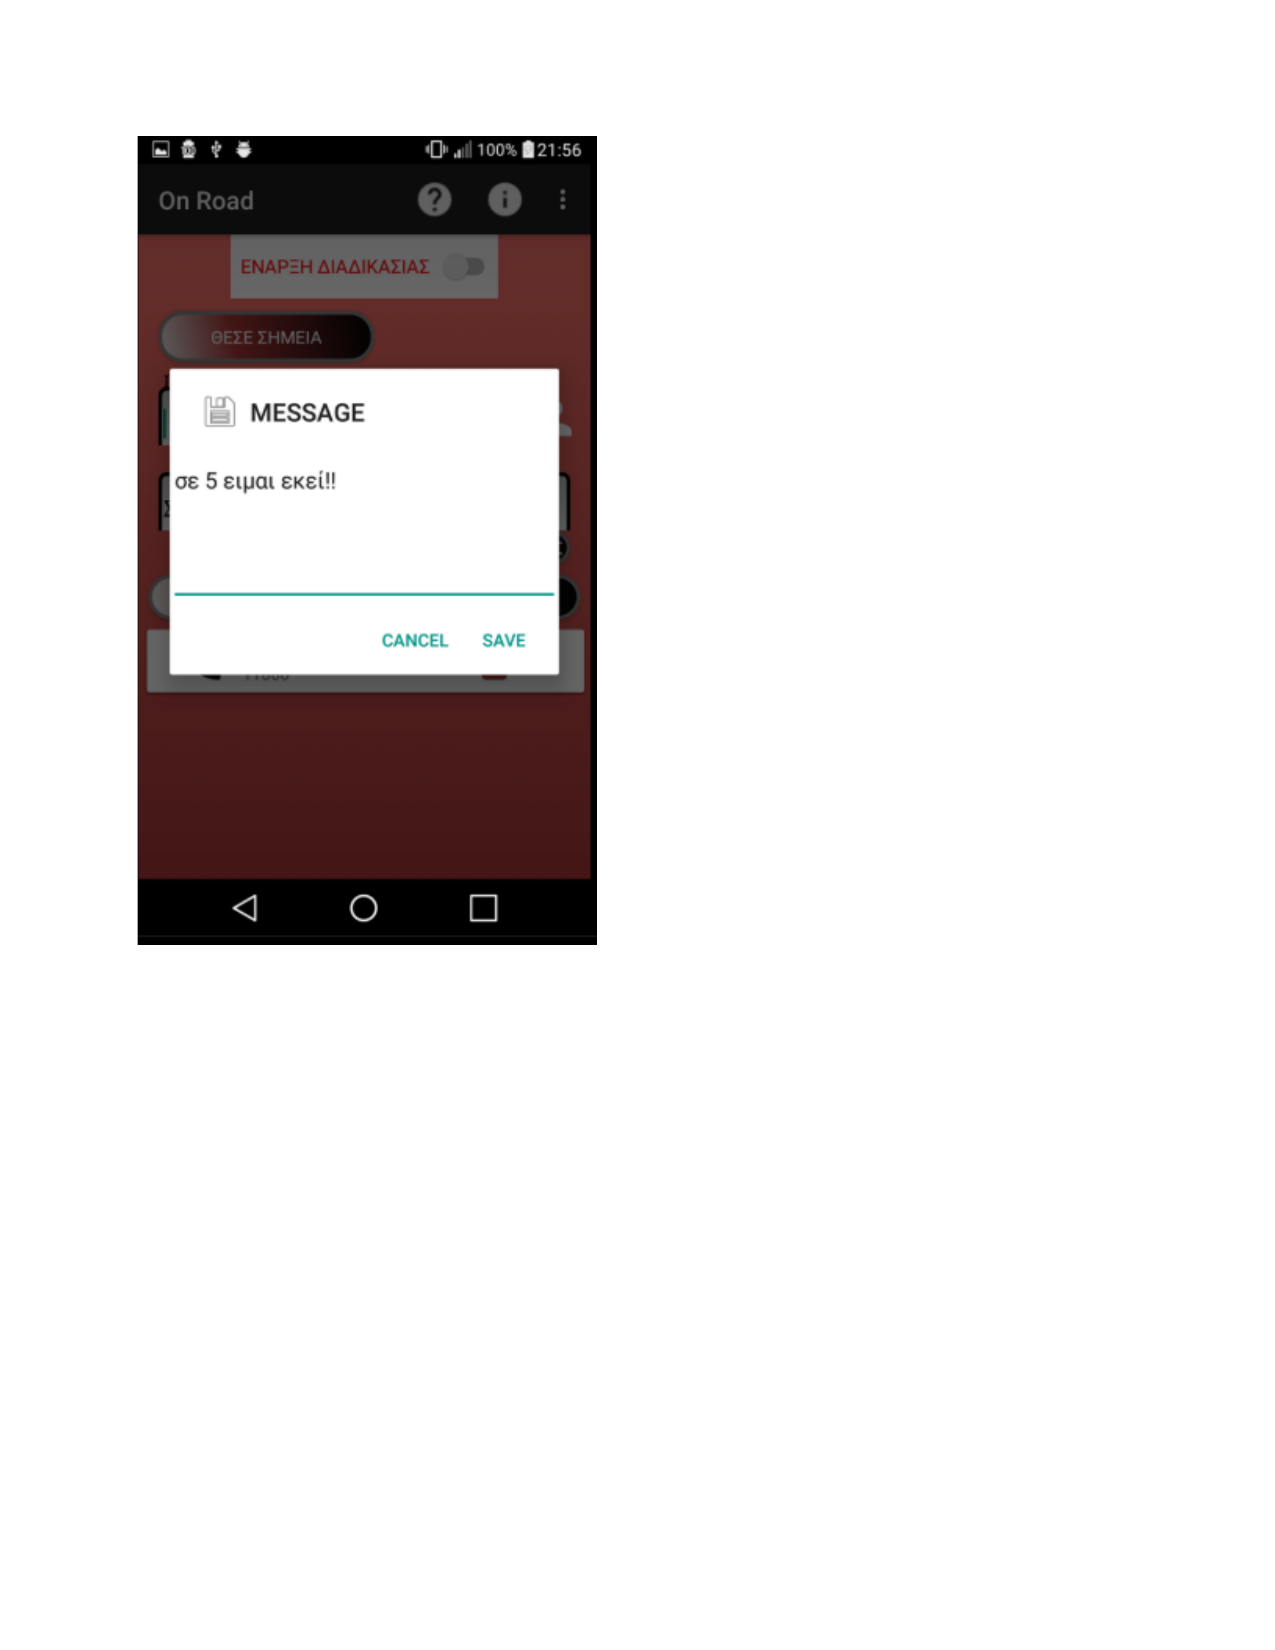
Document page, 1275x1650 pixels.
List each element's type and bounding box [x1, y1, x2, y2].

picture [137, 136, 597, 945]
